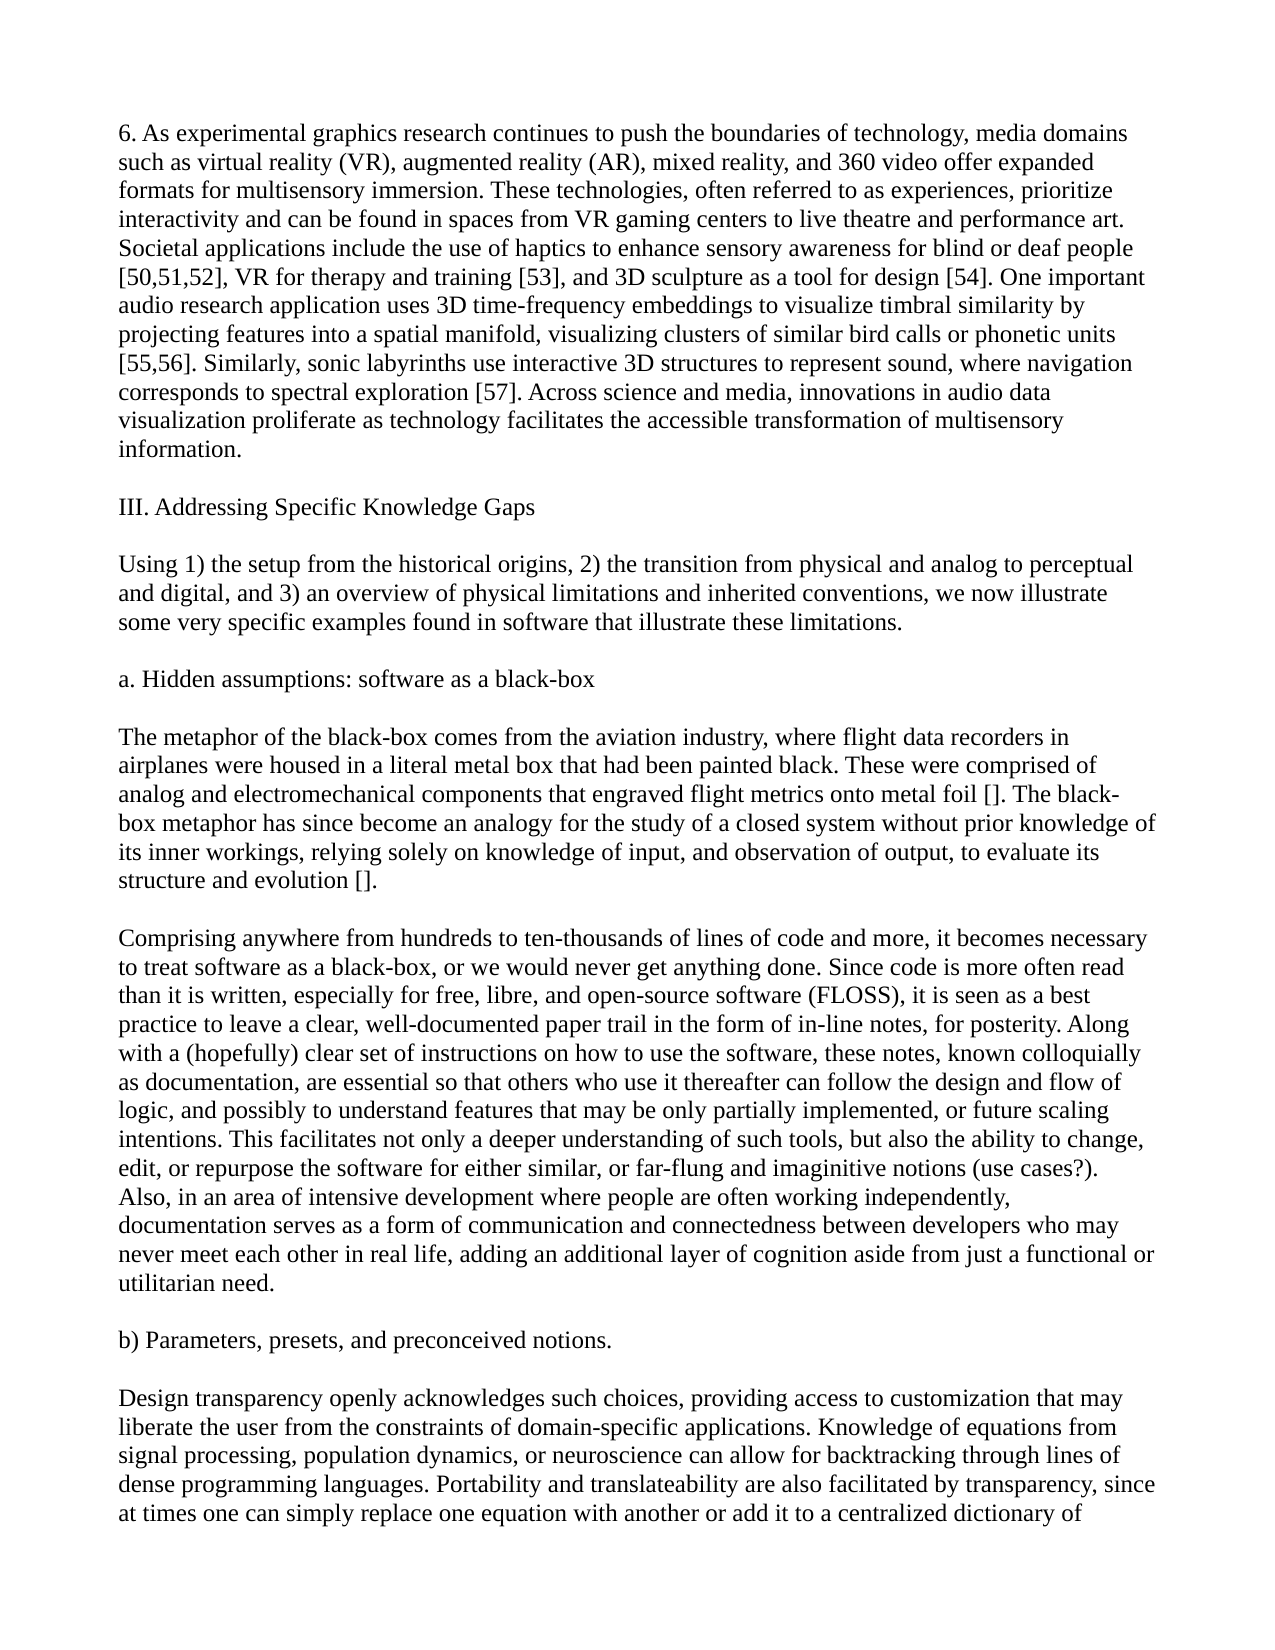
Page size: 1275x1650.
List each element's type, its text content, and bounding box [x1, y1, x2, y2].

text The metaphor of the black-box comes from the aviation industry, where flight data recorders in airplanes were housed in a literal metal box that had been painted black. These were comprised of analog and electromechanical components that engraved flight metrics onto metal foil []. The black-box metaphor has since become an analogy for the study of a closed system without prior knowledge of its inner workings, relying solely on knowledge of input, and observation of output, to evaluate its structure and evolution []. [118, 722, 1157, 894]
text Design transparency openly acknowledges such choices, providing access to customization that may liberate the user from the constraints of domain-specific applications. Knowledge of equations from signal processing, population dynamics, or neuroscience can allow for backtracking through lines of dense programming languages. Portability and translateability are also facilitated by transparency, since at times one can simply replace one equation with another or add it to a centralized dictionary of [118, 1383, 1157, 1527]
text a. Hidden assumptions: software as a black-box [118, 664, 1157, 693]
text Using 1) the setup from the historical origins, 2) the transition from physical and analog to perceptual and digital, and 3) an overview of physical limitations and inherited conventions, we now illustrate some very specific examples found in software that illustrate these limitations. [118, 549, 1157, 636]
text b) Parameters, presets, and preconceived notions. [118, 1326, 1157, 1354]
text III. Addressing Specific Knowledge Gaps [118, 492, 1157, 521]
text Comprising anywhere from hundreds to ten-thousands of lines of code and more, it becomes necessary to treat software as a black-box, or we would never get anything done. Since code is more often read than it is written, especially for free, libre, and open-source software (FLOSS), it is seen as a best practice to leave a clear, well-documented paper trail in the form of in-line notes, for posterity. Along with a (hopefully) clear set of instructions on how to use the software, these notes, known colloquially as documentation, are essential so that others who use it thereafter can follow the design and flow of logic, and possibly to understand features that may be only partially implemented, or future scaling intentions. This facilitates not only a deeper understanding of such tools, but also the ability to change, edit, or repurpose the software for either similar, or far-flung and imaginitive notions (use cases?). Also, in an area of intensive development where people are often working independently, documentation serves as a form of communication and connectedness between developers who may never meet each other in real life, adding an additional layer of cognition aside from just a functional or utilitarian need. [118, 923, 1157, 1297]
text 6. As experimental graphics research continues to push the boundaries of technology, media domains such as virtual reality (VR), augmented reality (AR), mixed reality, and 360 video offer expanded formats for multisensory immersion. These technologies, often referred to as experiences, prioritize interactivity and can be found in spaces from VR gaming centers to live theatre and performance art. Societal applications include the use of haptics to enhance sensory awareness for blind or deaf people [50,51,52], VR for therapy and training [53], and 3D sculpture as a tool for design [54]. One important audio research application uses 3D time-frequency embeddings to visualize timbral similarity by projecting features into a spatial manifold, visualizing clusters of similar bird calls or phonetic units [55,56]. Similarly, sonic labyrinths use interactive 3D structures to represent sound, where navigation corresponds to spectral exploration [57]. Across science and media, innovations in audio data visualization proliferate as technology facilitates the accessible transformation of multisensory information. [118, 118, 1157, 463]
